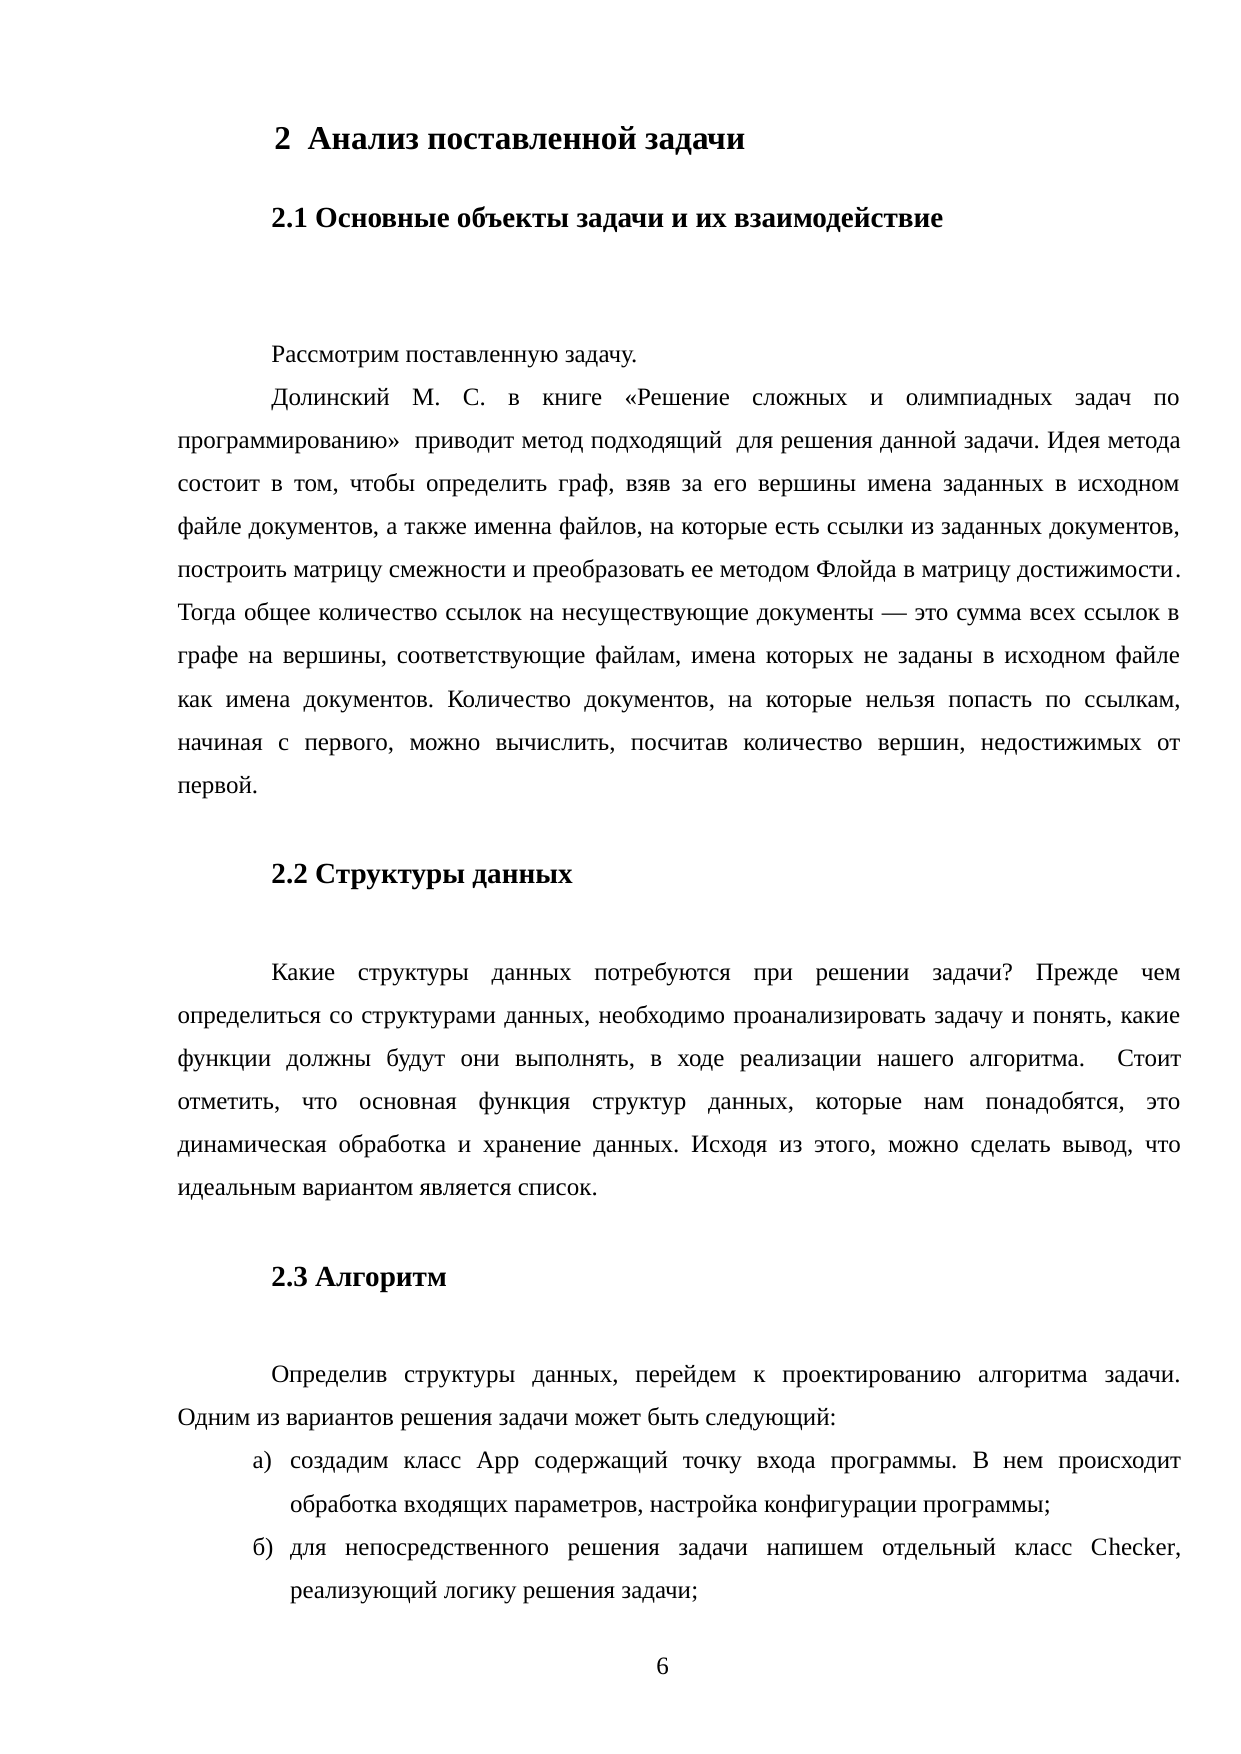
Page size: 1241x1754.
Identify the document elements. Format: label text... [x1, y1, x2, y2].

list для непосредственного решения задачи напишем отдельный класс Checker, реализующий логику решения задачи; [252, 1532, 1181, 1604]
subtitle Анализ поставленной задачи [266, 118, 1181, 156]
text Какие структуры данных потребуются при решении задачи? Прежде чем определиться со структурами данных, необходимо проанализировать задачу и понять, какие функции должны будут они выполнять, в ходе реализации нашего алгоритма. Cтоит отметить, что основная функция структур данных, которые нам понадобятся, это динамическая обработка и хранение данных. Исходя из этого, можно сделать вывод, что идеальным вариантом является список. [177, 957, 1181, 1201]
subtitle 2.1 Основные объекты задачи и их взаимодействие [271, 201, 1181, 234]
text Рассмотрим поставленную задачу. [177, 339, 1181, 367]
text Долинский М. С. в книге «Решение сложных и олимпиадных задач по программированию» приводит метод подходящий для решения данной задачи. Идея метода состоит в том, чтобы определить граф, взяв за его вершины имена заданных в исходном файле документов, а также именна файлов, на которые есть ссылки из заданных документов, построить матрицу смежности и преобразовать ее методом Флойда в матрицу достижимости. Тогда общее количество ссылок на несуществующие документы — это сумма всех ссылок в графе на вершины, соответствующие файлам, имена которых не заданы в исходном файле как имена документов. Количество документов, на которые нельзя попасть по ссылкам, начиная с первого, можно вычислить, посчитав количество вершин, недостижимых от первой. [177, 382, 1181, 799]
subtitle 2.2 Структуры данных [271, 856, 1181, 890]
text Определив структуры данных, перейдем к проектированию алгоритма задачи. Одним из вариантов решения задачи может быть следующий: [177, 1359, 1181, 1431]
subtitle 2.3 Алгоритм [271, 1259, 1181, 1292]
list создадим класс App содержащий точку входа программы. В нем происходит обработка входящих параметров, настройка конфигурации программы; [252, 1446, 1181, 1517]
